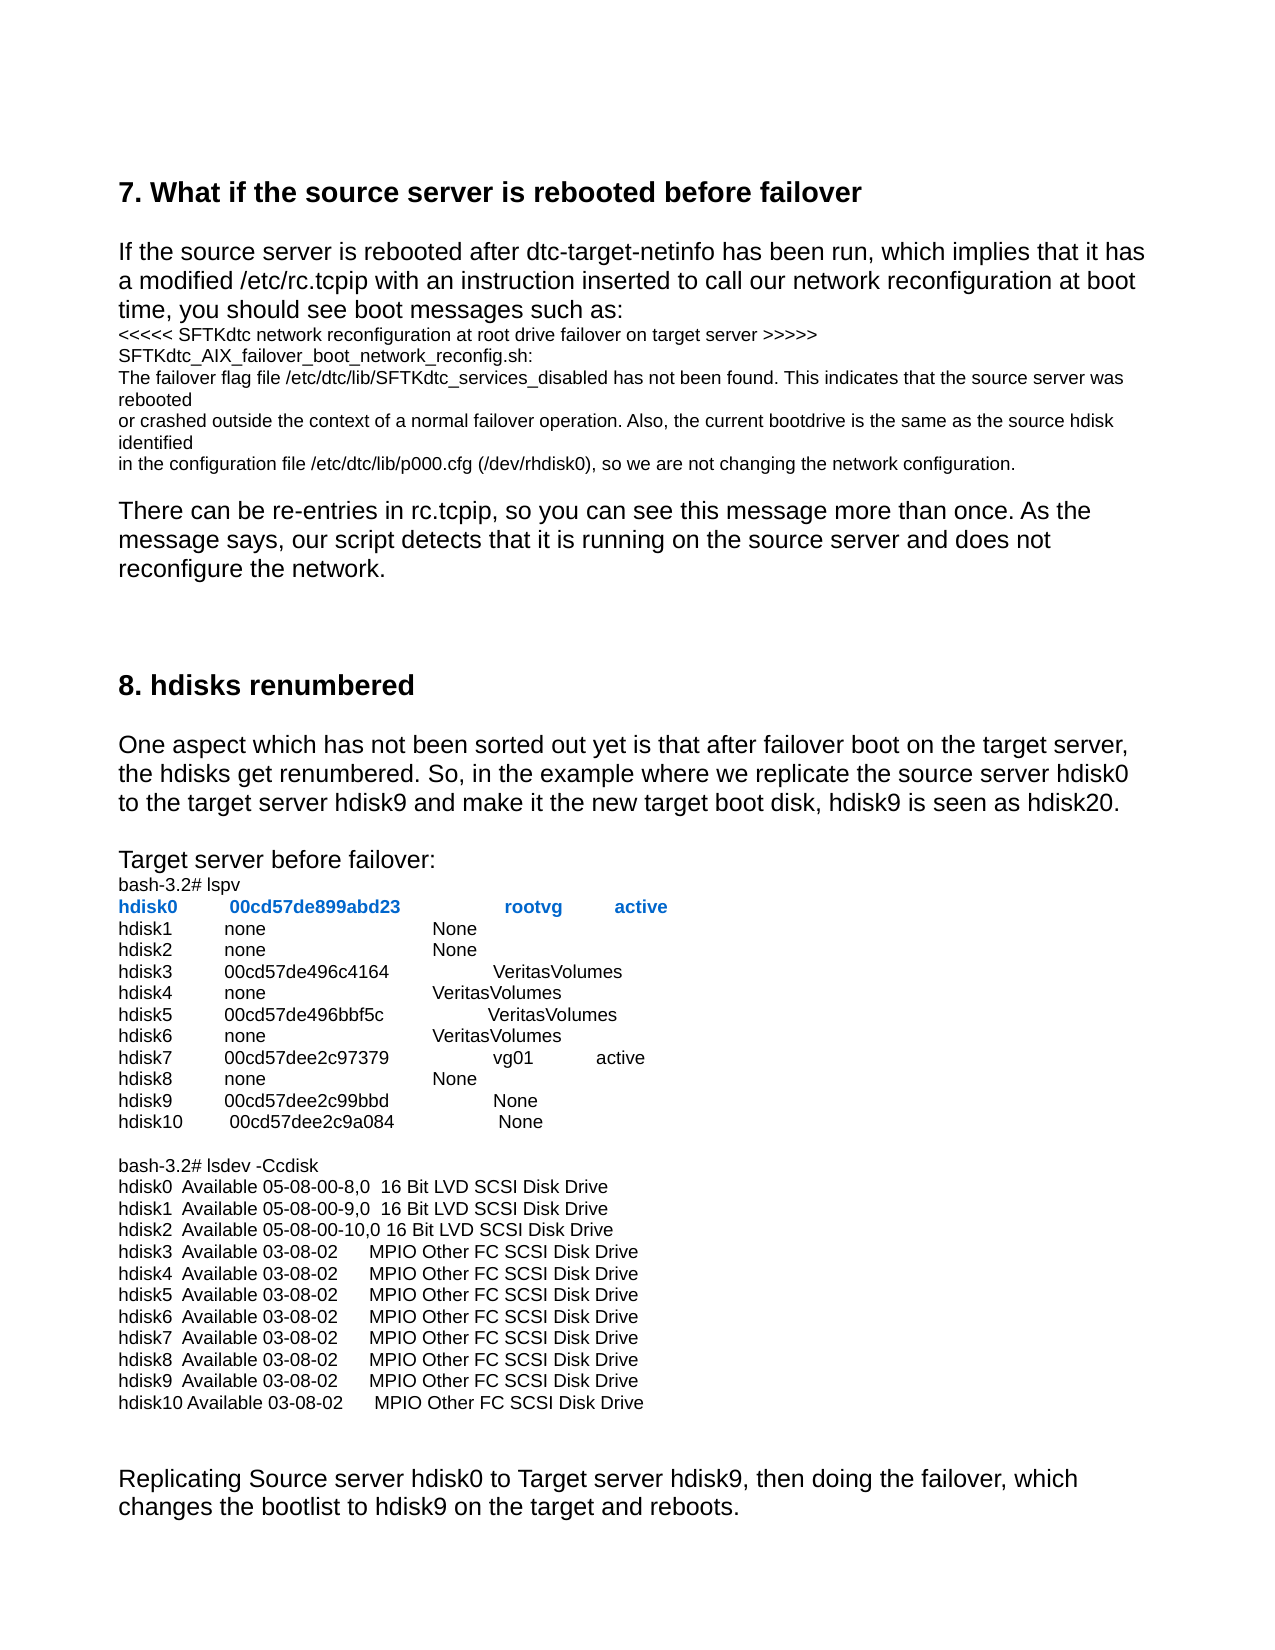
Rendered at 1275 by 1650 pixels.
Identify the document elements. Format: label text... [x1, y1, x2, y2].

text One aspect which has not been sorted out yet is that after failover boot on the target server, the hdisks get renumbered. So, in the example where we replicate the source server hdisk0 to the target server hdisk9 and make it the new target boot disk, hdisk9 is seen as hdisk20. [118, 730, 1157, 817]
text hdisk6 none VeritasVolumes [118, 1025, 1157, 1047]
text hdisk9 Available 03-08-02 MPIO Other FC SCSI Disk Drive [118, 1370, 1157, 1392]
text hdisk3 Available 03-08-02 MPIO Other FC SCSI Disk Drive [118, 1241, 1157, 1262]
text hdisk8 Available 03-08-02 MPIO Other FC SCSI Disk Drive [118, 1348, 1157, 1370]
text hdisk1 Available 05-08-00-9,0 16 Bit LVD SCSI Disk Drive [118, 1198, 1157, 1219]
text hdisk0 Available 05-08-00-8,0 16 Bit LVD SCSI Disk Drive [118, 1176, 1157, 1198]
subtitle 8. hdisks renumbered [118, 669, 1157, 702]
text hdisk2 none None [118, 939, 1157, 960]
text There can be re-entries in rc.tcpip, so you can see this message more than once. As the message says, our script detects that it is running on the source server and does not reconfigure the network. [118, 496, 1157, 582]
text hdisk7 Available 03-08-02 MPIO Other FC SCSI Disk Drive [118, 1327, 1157, 1348]
text bash-3.2# lspv [118, 874, 1157, 896]
text hdisk5 00cd57de496bbf5c VeritasVolumes [118, 1003, 1157, 1025]
text hdisk10 00cd57dee2c9a084 None [118, 1111, 1157, 1133]
text in the configuration file /etc/dtc/lib/p000.cfg (/dev/rhdisk0), so we are not changing the network configuration. [118, 453, 1157, 474]
text hdisk3 00cd57de496c4164 VeritasVolumes [118, 960, 1157, 982]
text If the source server is rebooted after dtc-target-netinfo has been run, which implies that it has a modified /etc/rc.tcpip with an instruction inserted to call our network reconfiguration at boot time, you should see boot messages such as: [118, 237, 1157, 324]
text Target server before failover: [118, 845, 1157, 874]
text hdisk7 00cd57dee2c97379 vg01 active [118, 1047, 1157, 1068]
text hdisk9 00cd57dee2c99bbd None [118, 1090, 1157, 1111]
text hdisk6 Available 03-08-02 MPIO Other FC SCSI Disk Drive [118, 1305, 1157, 1327]
subtitle 7. What if the source server is rebooted before failover [118, 176, 1157, 209]
text bash-3.2# lsdev -Ccdisk [118, 1154, 1157, 1176]
text hdisk5 Available 03-08-02 MPIO Other FC SCSI Disk Drive [118, 1284, 1157, 1305]
text hdisk4 Available 03-08-02 MPIO Other FC SCSI Disk Drive [118, 1262, 1157, 1284]
text SFTKdtc_AIX_failover_boot_network_reconfig.sh: [118, 345, 1157, 367]
text hdisk8 none None [118, 1068, 1157, 1090]
text hdisk1 none None [118, 917, 1157, 939]
text Replicating Source server hdisk0 to Target server hdisk9, then doing the failover, which changes the bootlist to hdisk9 on the target and reboots. [118, 1463, 1157, 1521]
text hdisk0 00cd57de899abd23 rootvg active [118, 896, 1157, 917]
text hdisk4 none VeritasVolumes [118, 982, 1157, 1003]
text hdisk10 Available 03-08-02 MPIO Other FC SCSI Disk Drive [118, 1392, 1157, 1413]
text The failover flag file /etc/dtc/lib/SFTKdtc_services_disabled has not been found. This indicates that the source server was rebooted [118, 367, 1157, 410]
text <<<<< SFTKdtc network reconfiguration at root drive failover on target server >>>>> [118, 324, 1157, 345]
text hdisk2 Available 05-08-00-10,0 16 Bit LVD SCSI Disk Drive [118, 1219, 1157, 1241]
text or crashed outside the context of a normal failover operation. Also, the current bootdrive is the same as the source hdisk identified [118, 410, 1157, 453]
